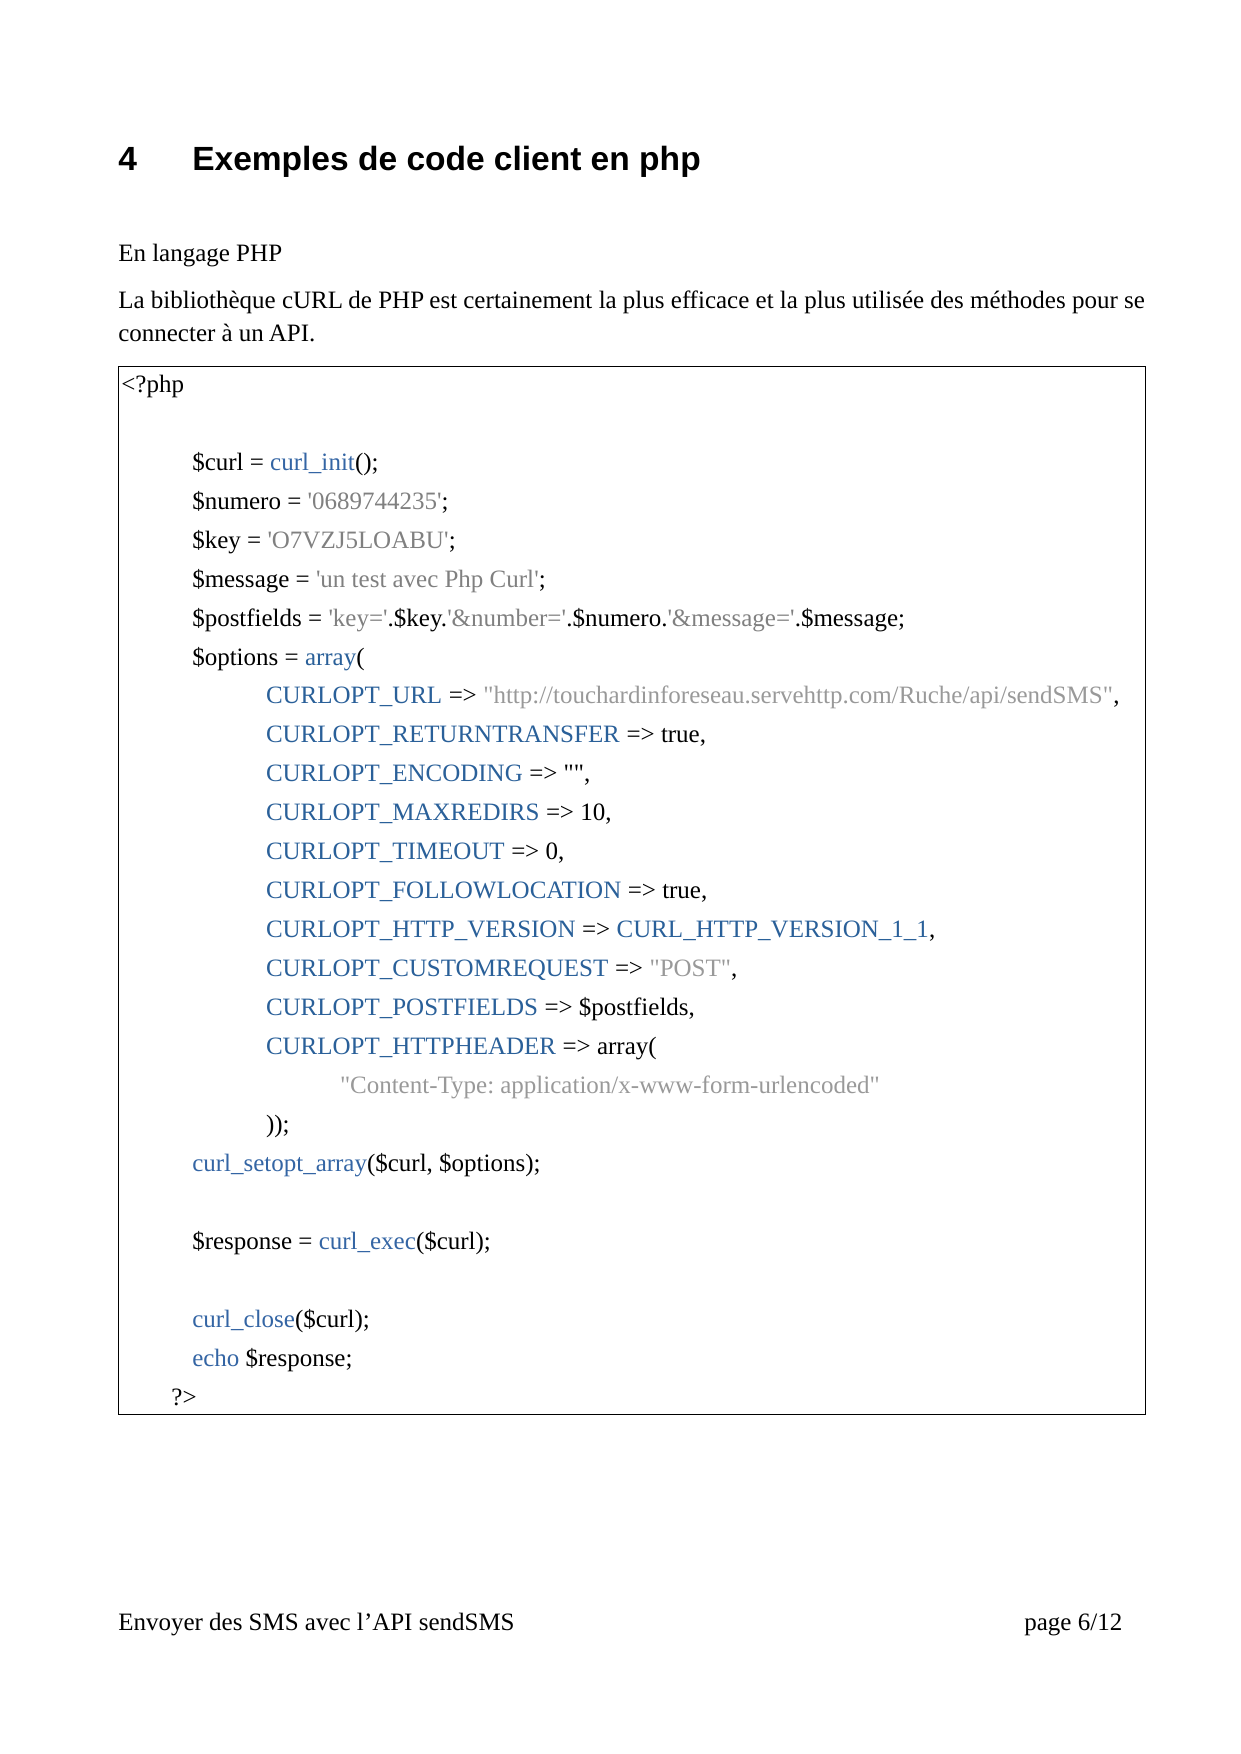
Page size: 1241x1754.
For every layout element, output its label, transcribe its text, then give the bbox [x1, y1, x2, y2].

text )); [119, 1106, 1145, 1138]
text CURLOPT_POSTFIELDS => $postfields, [119, 989, 1145, 1021]
text En langage PHP [118, 238, 1146, 266]
text echo $response; [119, 1340, 1145, 1372]
text CURLOPT_MAXREDIRS => 10, [119, 794, 1145, 826]
text $numero = '0689744235'; [119, 483, 1145, 514]
text $key = 'O7VZJ5LOABU'; [119, 522, 1145, 553]
text $message = 'un test avec Php Curl'; [119, 561, 1145, 592]
text $postfields = 'key='.$key.'&number='.$numero.'&message='.$message; [119, 600, 1145, 631]
text "Content-Type: application/x-www-form-urlencoded" [119, 1067, 1145, 1099]
text $curl = curl_init(); [119, 444, 1145, 476]
text curl_close($curl); [119, 1301, 1145, 1333]
text CURLOPT_URL => "http://touchardinforeseau.servehttp.com/Ruche/api/sendSMS", [119, 678, 1145, 709]
text CURLOPT_CUSTOMREQUEST => "POST", [119, 950, 1145, 982]
text $response = curl_exec($curl); [119, 1223, 1145, 1255]
text ?> [119, 1379, 1145, 1414]
text La bibliothèque cURL de PHP est certainement la plus efficace et la plus utilisée des méthodes pour se connecter à un API. [118, 285, 1146, 347]
text CURLOPT_HTTP_VERSION => CURL_HTTP_VERSION_1_1, [119, 911, 1145, 943]
text CURLOPT_ENCODING => "", [119, 756, 1145, 787]
text <?php [119, 367, 1145, 398]
text CURLOPT_HTTPHEADER => array( [119, 1028, 1145, 1060]
text CURLOPT_FOLLOWLOCATION => true, [119, 872, 1145, 904]
text curl_setopt_array($curl, $options); [119, 1145, 1145, 1177]
text CURLOPT_RETURNTRANSFER => true, [119, 717, 1145, 748]
subtitle Exemples de code client en php [118, 139, 1146, 178]
text $options = array( [119, 639, 1145, 670]
text CURLOPT_TIMEOUT => 0, [119, 833, 1145, 865]
